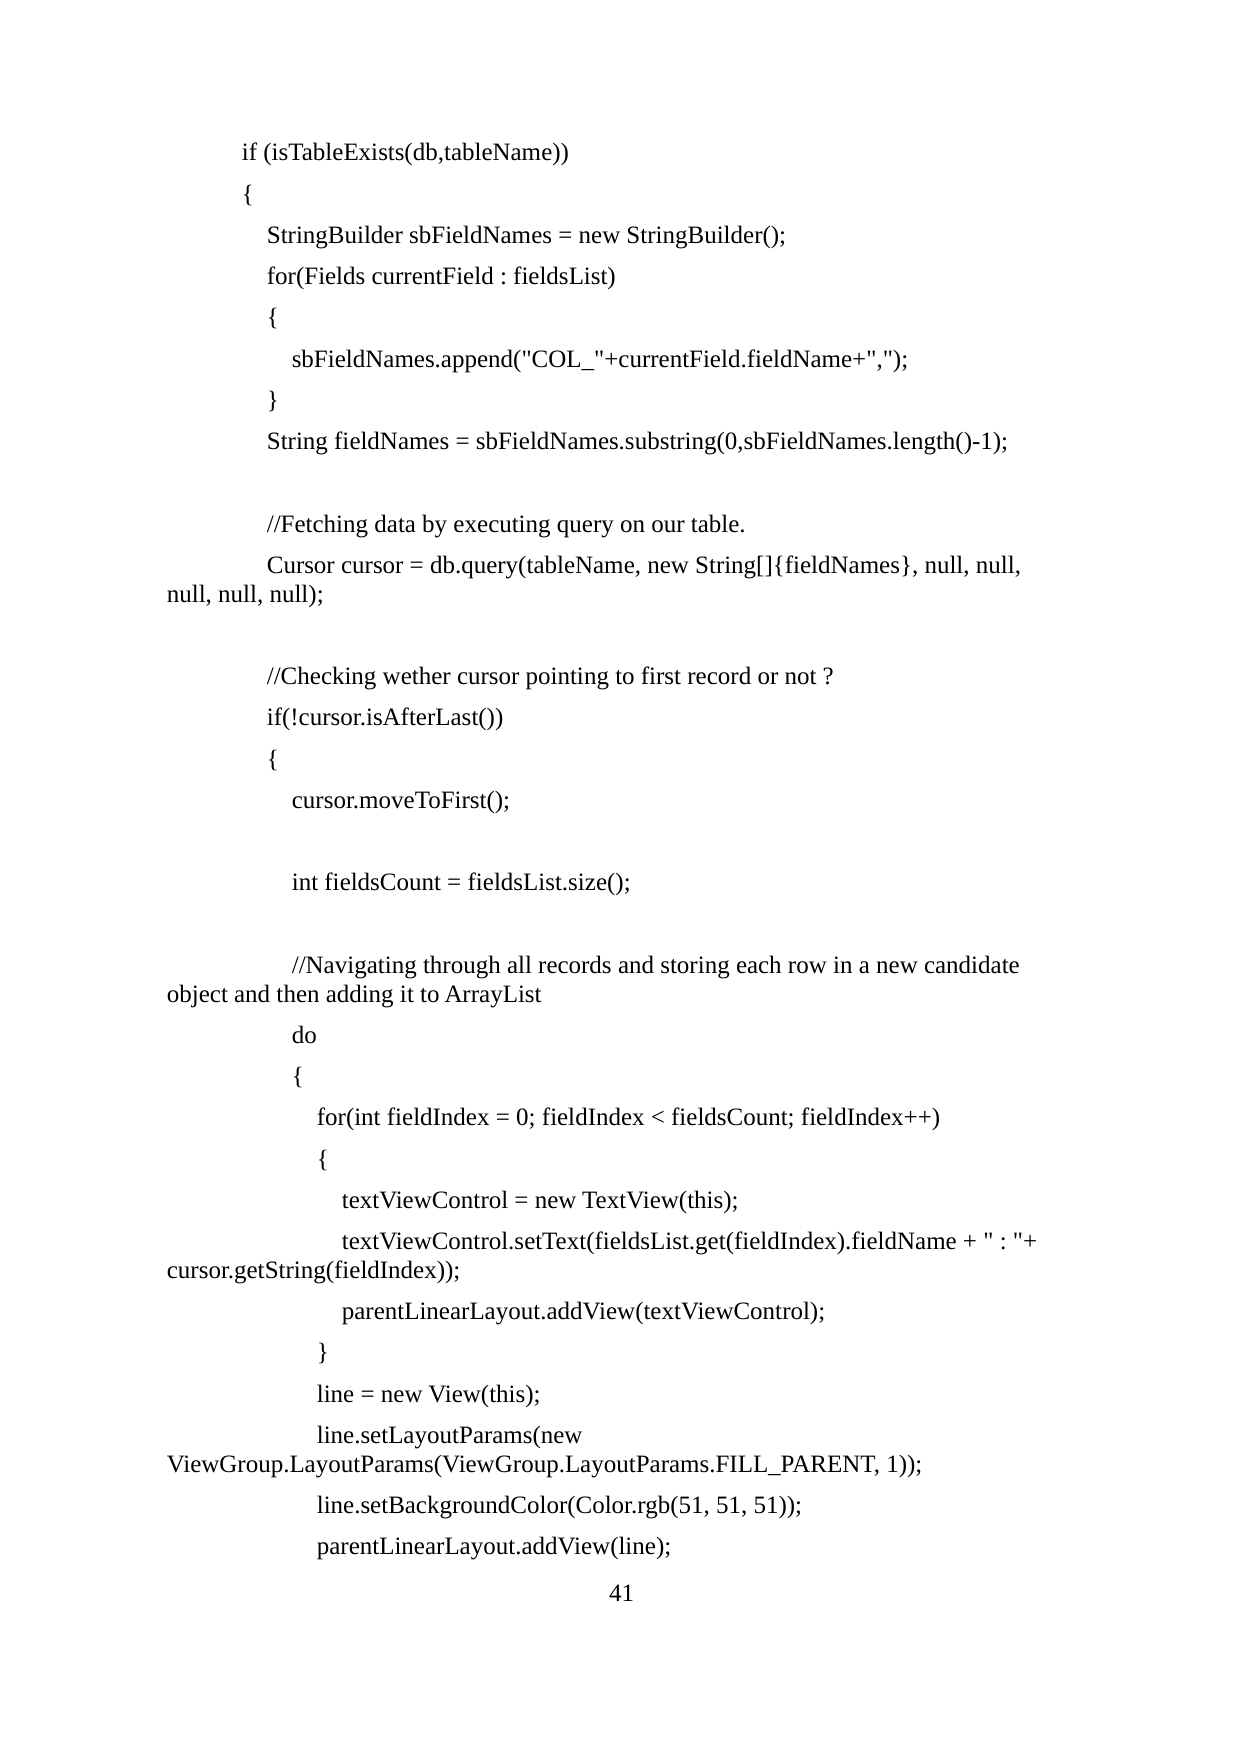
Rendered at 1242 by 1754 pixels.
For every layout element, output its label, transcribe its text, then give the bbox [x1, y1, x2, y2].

text } [167, 385, 1067, 414]
text sbFieldNames.append("COL_"+currentField.fieldName+","); [167, 344, 1067, 372]
text { [167, 1144, 1067, 1172]
text //Navigating through all records and storing each row in a new candidate object and then adding it to ArrayList [167, 950, 1067, 1007]
text line = new View(this); [167, 1379, 1067, 1407]
text { [167, 744, 1067, 772]
text if (isTableExists(db,tableName)) [167, 137, 1067, 166]
text { [167, 302, 1067, 331]
text String fieldNames = sbFieldNames.substring(0,sbFieldNames.length()-1); [167, 426, 1067, 455]
text for(int fieldIndex = 0; fieldIndex < fieldsCount; fieldIndex++) [167, 1102, 1067, 1131]
text line.setLayoutParams(new ViewGroup.LayoutParams(ViewGroup.LayoutParams.FILL_PARENT, 1)); [167, 1420, 1067, 1477]
text parentLinearLayout.addView(textViewControl); [167, 1296, 1067, 1325]
text } [167, 1337, 1067, 1366]
text Cursor cursor = db.query(tableName, new String[]{fieldNames}, null, null, null, null, null); [167, 550, 1067, 607]
text for(Fields currentField : fieldsList) [167, 261, 1067, 290]
text int fieldsCount = fieldsList.size(); [167, 867, 1067, 896]
text line.setBackgroundColor(Color.rgb(51, 51, 51)); [167, 1490, 1067, 1519]
text //Fetching data by executing query on our table. [167, 509, 1067, 537]
text cursor.moveToFirst(); [167, 785, 1067, 814]
text textViewControl.setText(fieldsList.get(fieldIndex).fieldName + " : "+ cursor.getString(fieldIndex)); [167, 1226, 1067, 1284]
text { [167, 1061, 1067, 1090]
text if(!cursor.isAfterLast()) [167, 702, 1067, 731]
text { [167, 179, 1067, 207]
text StringBuilder sbFieldNames = new StringBuilder(); [167, 220, 1067, 249]
text parentLinearLayout.addView(line); [167, 1531, 1067, 1560]
text //Checking wether cursor pointing to first record or not ? [167, 661, 1067, 690]
text do [167, 1020, 1067, 1049]
text textViewControl = new TextView(this); [167, 1185, 1067, 1214]
